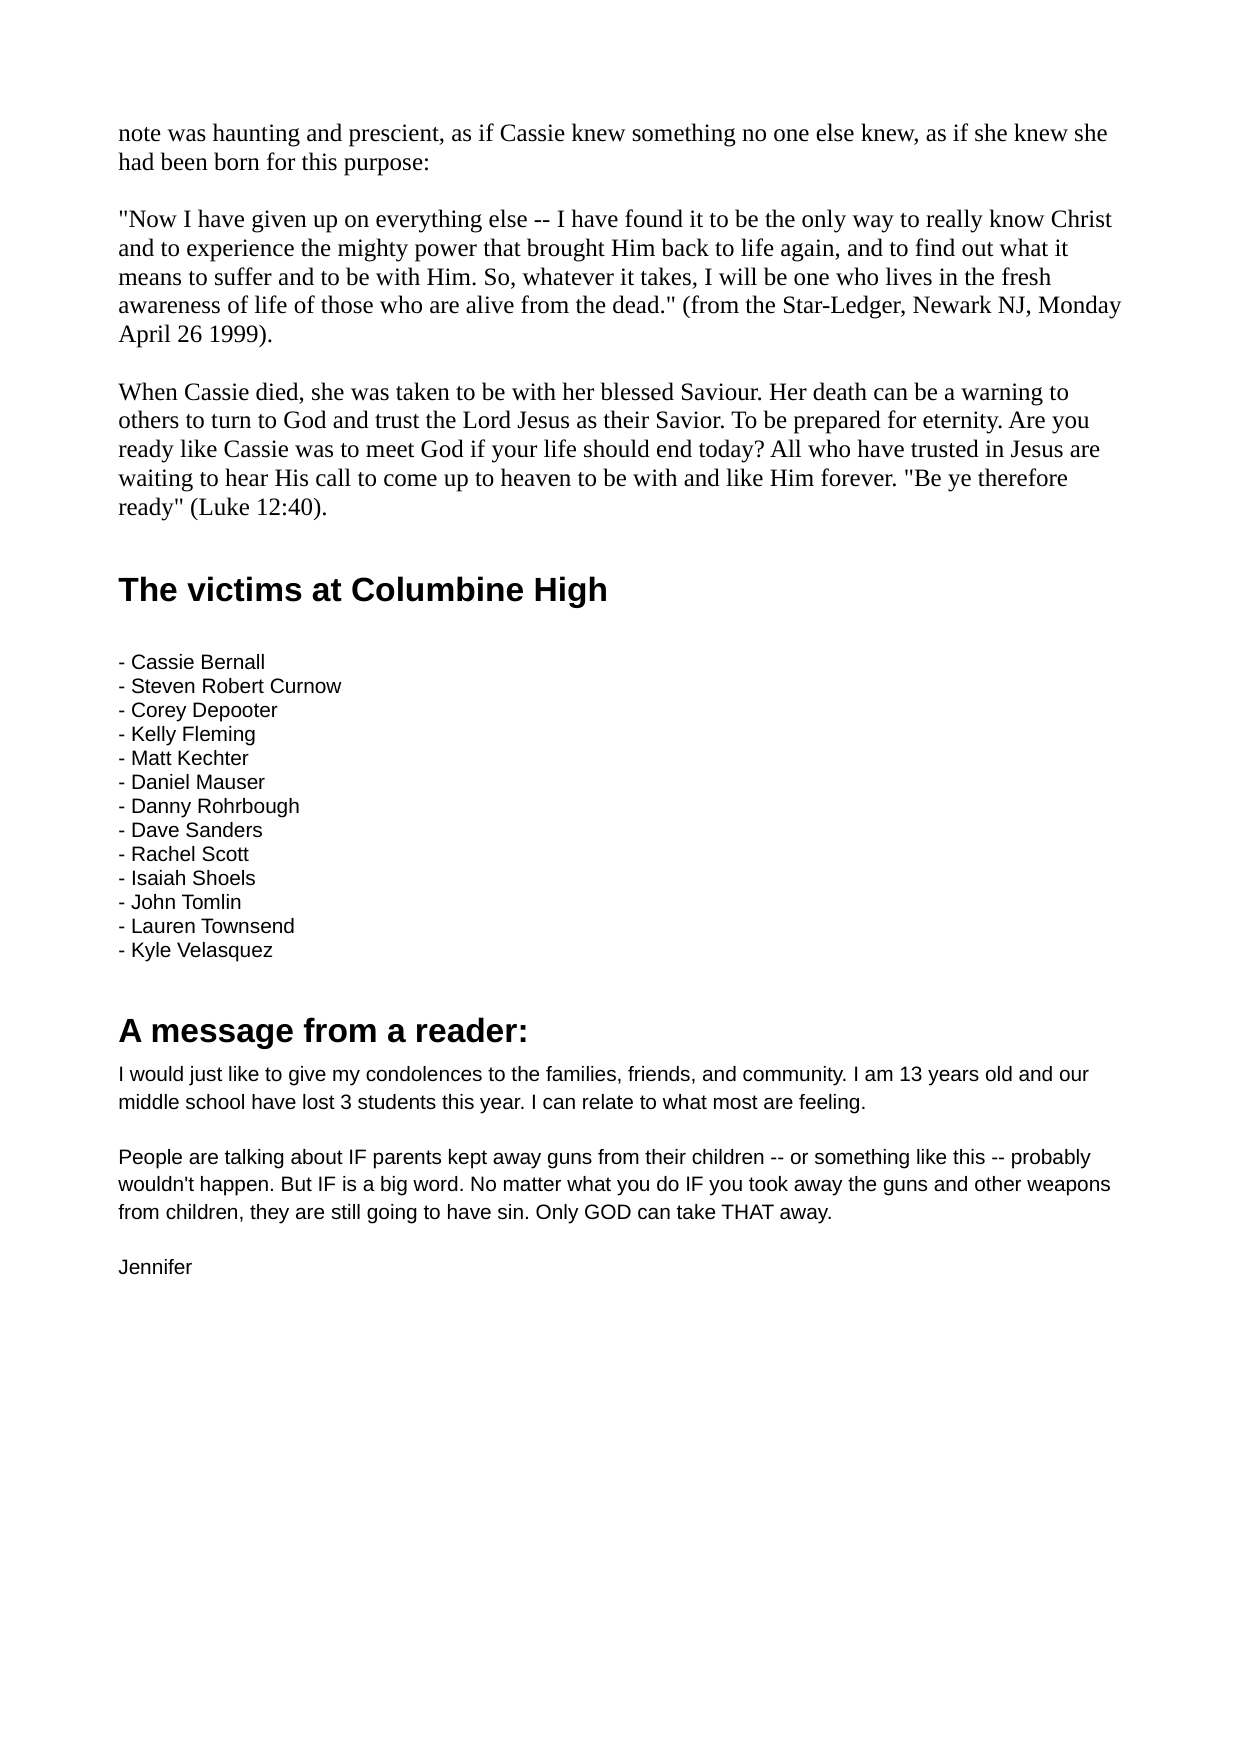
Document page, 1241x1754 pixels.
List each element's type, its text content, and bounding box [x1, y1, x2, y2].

text note was haunting and prescient, as if Cassie knew something no one else knew, as if she knew she had been born for this purpose: [118, 118, 1122, 176]
text "Now I have given up on everything else -- I have found it to be the only way to really know Christ and to experience the mighty power that brought Him back to life again, and to find out what it means to suffer and to be with Him. So, whatever it takes, I will be one who lives in the fresh awareness of life of those who are alive from the dead." (from the Star-Ledger, Newark NJ, Monday April 26 1999). [118, 204, 1122, 348]
text When Cassie died, she was taken to be with her blessed Saviour. Her death can be a warning to others to turn to God and trust the Lord Jesus as their Savior. To be prepared for eternity. Are you ready like Cassie was to meet God if your life should end today? All who have trusted in Jesus are waiting to hear His call to come up to heaven to be with and like Him forever. "Be ye therefore ready" (Luke 12:40). [118, 377, 1122, 521]
subtitle The victims at Columbine High [118, 570, 1122, 609]
subtitle A message from a reader: [118, 1011, 1122, 1050]
text - Cassie Bernall - Steven Robert Curnow - Corey Depooter - Kelly Fleming - Matt Kechter - Daniel Mauser - Danny Rohrbough - Dave Sanders - Rachel Scott - Isaiah Shoels - John Tomlin - Lauren Townsend - Kyle Velasquez [118, 621, 1122, 962]
text I would just like to give my condolences to the families, friends, and community. I am 13 years old and our middle school have lost 3 students this year. I can relate to what most are feeling. People are talking about IF parents kept away guns from their children -- or something like this -- probably wouldn't happen. But IF is a big word. No matter what you do IF you took away the guns and other weapons from children, they are still going to have sin. Only GOD can take THAT away. Jennifer [118, 1062, 1122, 1279]
